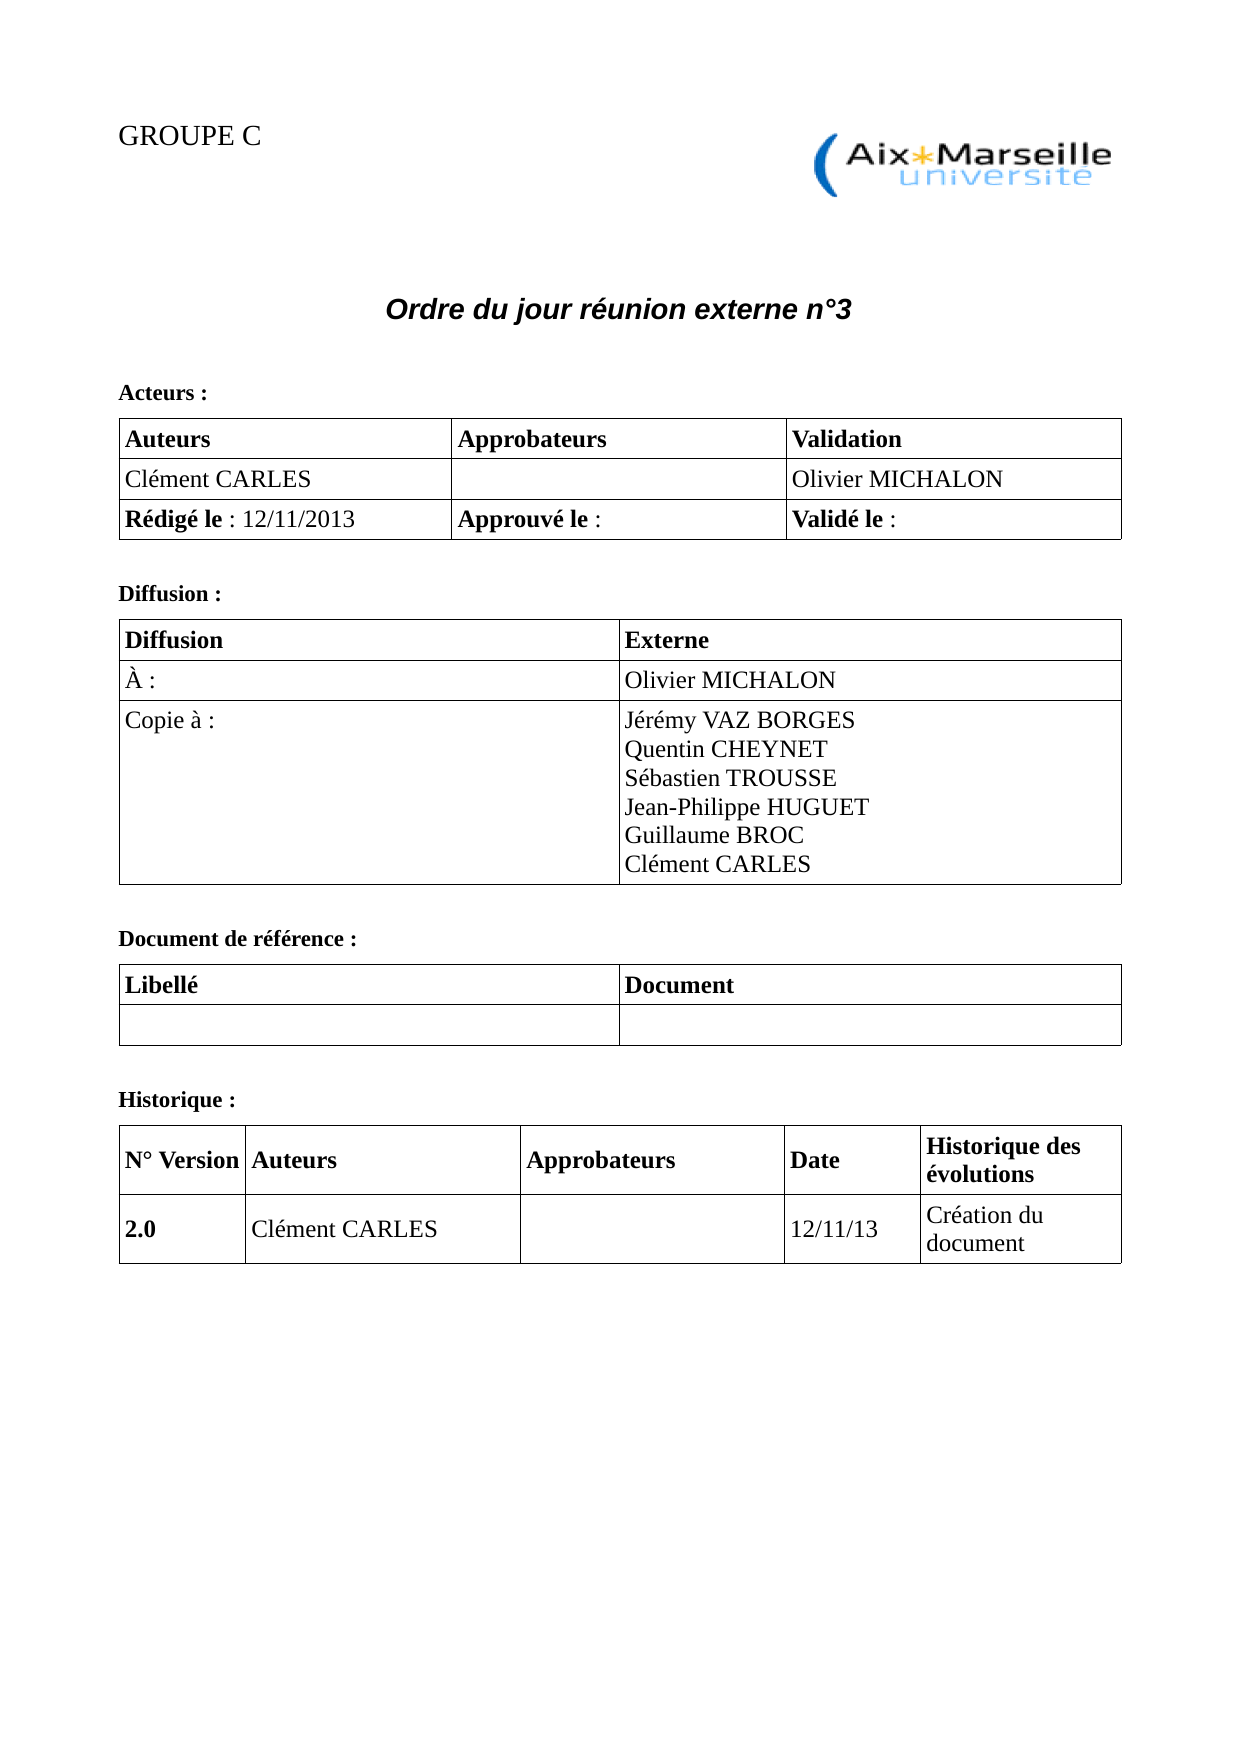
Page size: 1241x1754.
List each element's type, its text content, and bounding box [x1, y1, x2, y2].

table_cell Création du document [921, 1195, 1121, 1263]
table_cell [521, 1195, 784, 1263]
table_header N° Version [120, 1126, 245, 1194]
table_cell Clément CARLES [120, 459, 451, 499]
table_cell Rédigé le : 12/11/2013 [120, 500, 451, 539]
table_cell Approuvé le : [452, 500, 786, 539]
table_cell 12/11/13 [785, 1195, 920, 1263]
table_header Auteurs [120, 419, 451, 458]
text Diffusion : [118, 580, 1122, 607]
subtitle Ordre du jour réunion externe n°3 [118, 292, 1122, 325]
table_cell À : [120, 661, 619, 700]
text Historique : [118, 1086, 1122, 1112]
table_header Date [785, 1126, 920, 1194]
table_header Approbateurs [452, 419, 786, 458]
table_header Auteurs [246, 1126, 520, 1194]
table_header Historique des évolutions [921, 1126, 1121, 1194]
table_cell [452, 459, 786, 499]
table_cell 2.0 [120, 1195, 245, 1263]
text Acteurs : [118, 379, 1122, 406]
table_header Document [620, 965, 1121, 1004]
table_cell Validé le : [787, 500, 1121, 539]
table_cell Olivier MICHALON [620, 661, 1121, 700]
table_cell Clément CARLES [246, 1195, 520, 1263]
table_header Externe [620, 620, 1121, 659]
table_cell [120, 1005, 619, 1045]
table_header Libellé [120, 965, 619, 1004]
table_header Validation [787, 419, 1121, 458]
table_header Diffusion [120, 620, 619, 659]
table_cell [620, 1005, 1121, 1045]
table_cell Jérémy VAZ BORGES Quentin CHEYNET Sébastien TROUSSE Jean-Philippe HUGUET Guillaume BROC Clément CARLES [620, 701, 1121, 884]
text GROUPE C [118, 118, 1122, 152]
table_header Approbateurs [521, 1126, 784, 1194]
table_cell Copie à : [120, 701, 619, 884]
text Document de référence : [118, 925, 1122, 952]
table_cell Olivier MICHALON [787, 459, 1121, 499]
